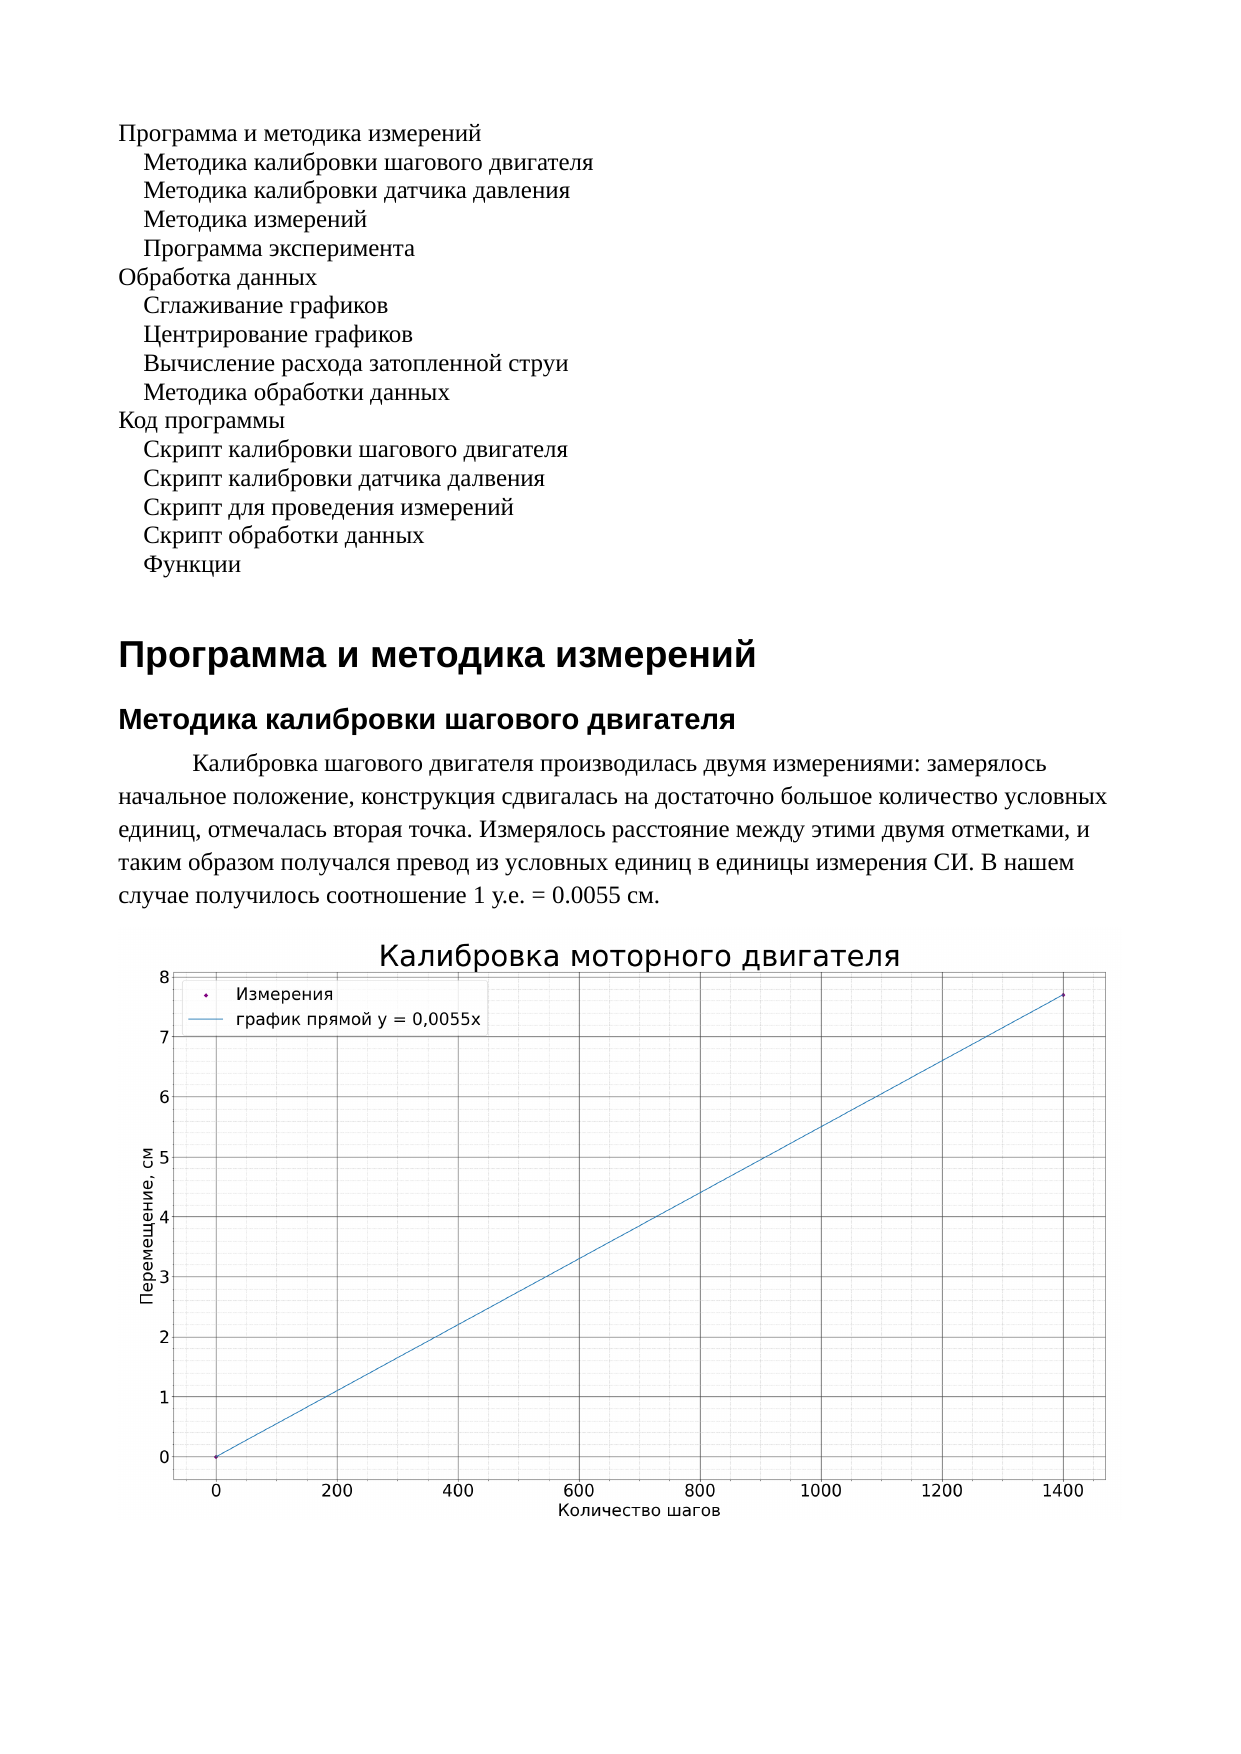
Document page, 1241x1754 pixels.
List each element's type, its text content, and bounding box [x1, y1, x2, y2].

text Скрипт обработки данных [118, 521, 1122, 549]
text Методика измерений [118, 204, 1122, 233]
text Скрипт для проведения измерений [118, 492, 1122, 521]
subtitle Методика калибровки шагового двигателя [118, 702, 1122, 736]
subtitle Программа и методика измерений [118, 632, 1122, 675]
text Центрирование графиков [118, 319, 1122, 348]
text Скрипт калибровки шагового двигателя [118, 434, 1122, 463]
picture [118, 927, 1123, 1520]
text Скрипт калибровки датчика далвения [118, 463, 1122, 492]
text Обработка данных [118, 262, 1122, 291]
text Методика калибровки шагового двигателя [118, 147, 1122, 176]
text Вычисление расхода затопленной струи [118, 348, 1122, 377]
text Сглаживание графиков [118, 291, 1122, 319]
text Функции [118, 549, 1122, 578]
text Программа эксперимента [118, 233, 1122, 262]
text Код программы [118, 406, 1122, 434]
text Калибровка шагового двигателя производилась двумя измерениями: замерялось начальное положение, конструкция сдвигалась на достаточно большое количество условных единиц, отмечалась вторая точка. Измерялось расстояние между этими двумя отметками, и таким образом получался превод из условных единиц в единицы измерения СИ. В нашем случае получилось соотношение 1 у.е. = 0.0055 cм. [118, 748, 1122, 909]
text Программа и методика измерений [118, 118, 1122, 147]
text Методика калибровки датчика давления [118, 176, 1122, 204]
text Методика обработки данных [118, 377, 1122, 406]
